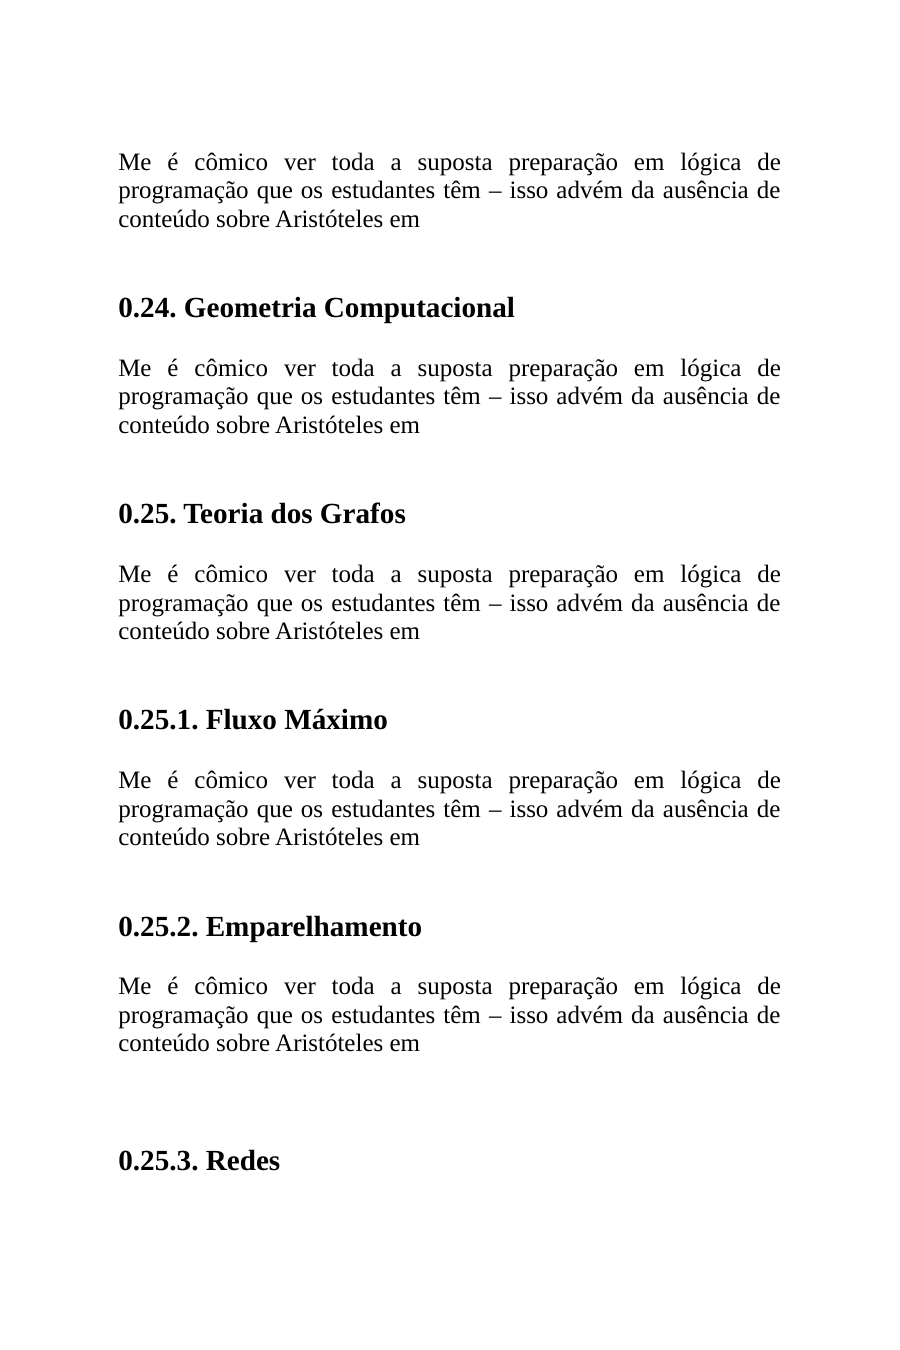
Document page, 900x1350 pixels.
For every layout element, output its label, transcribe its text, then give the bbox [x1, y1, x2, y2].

text 0.25.3. Redes [118, 1143, 782, 1177]
text 0.24. Geometria Computacional [118, 291, 782, 324]
text 0.25. Teoria dos Grafos [118, 497, 782, 530]
text Me é cômico ver toda a suposta preparação em lógica de programação que os estudantes têm – isso advém da ausência de conteúdo sobre Aristóteles em [118, 353, 782, 439]
text Me é cômico ver toda a suposta preparação em lógica de programação que os estudantes têm – isso advém da ausência de conteúdo sobre Aristóteles em [118, 971, 782, 1057]
text 0.25.2. Emparelhamento [118, 909, 782, 942]
text Me é cômico ver toda a suposta preparação em lógica de programação que os estudantes têm – isso advém da ausência de conteúdo sobre Aristóteles em [118, 147, 782, 233]
text 0.25.1. Fluxo Máximo [118, 703, 782, 736]
text Me é cômico ver toda a suposta preparação em lógica de programação que os estudantes têm – isso advém da ausência de conteúdo sobre Aristóteles em [118, 559, 782, 645]
text Me é cômico ver toda a suposta preparação em lógica de programação que os estudantes têm – isso advém da ausência de conteúdo sobre Aristóteles em [118, 765, 782, 851]
